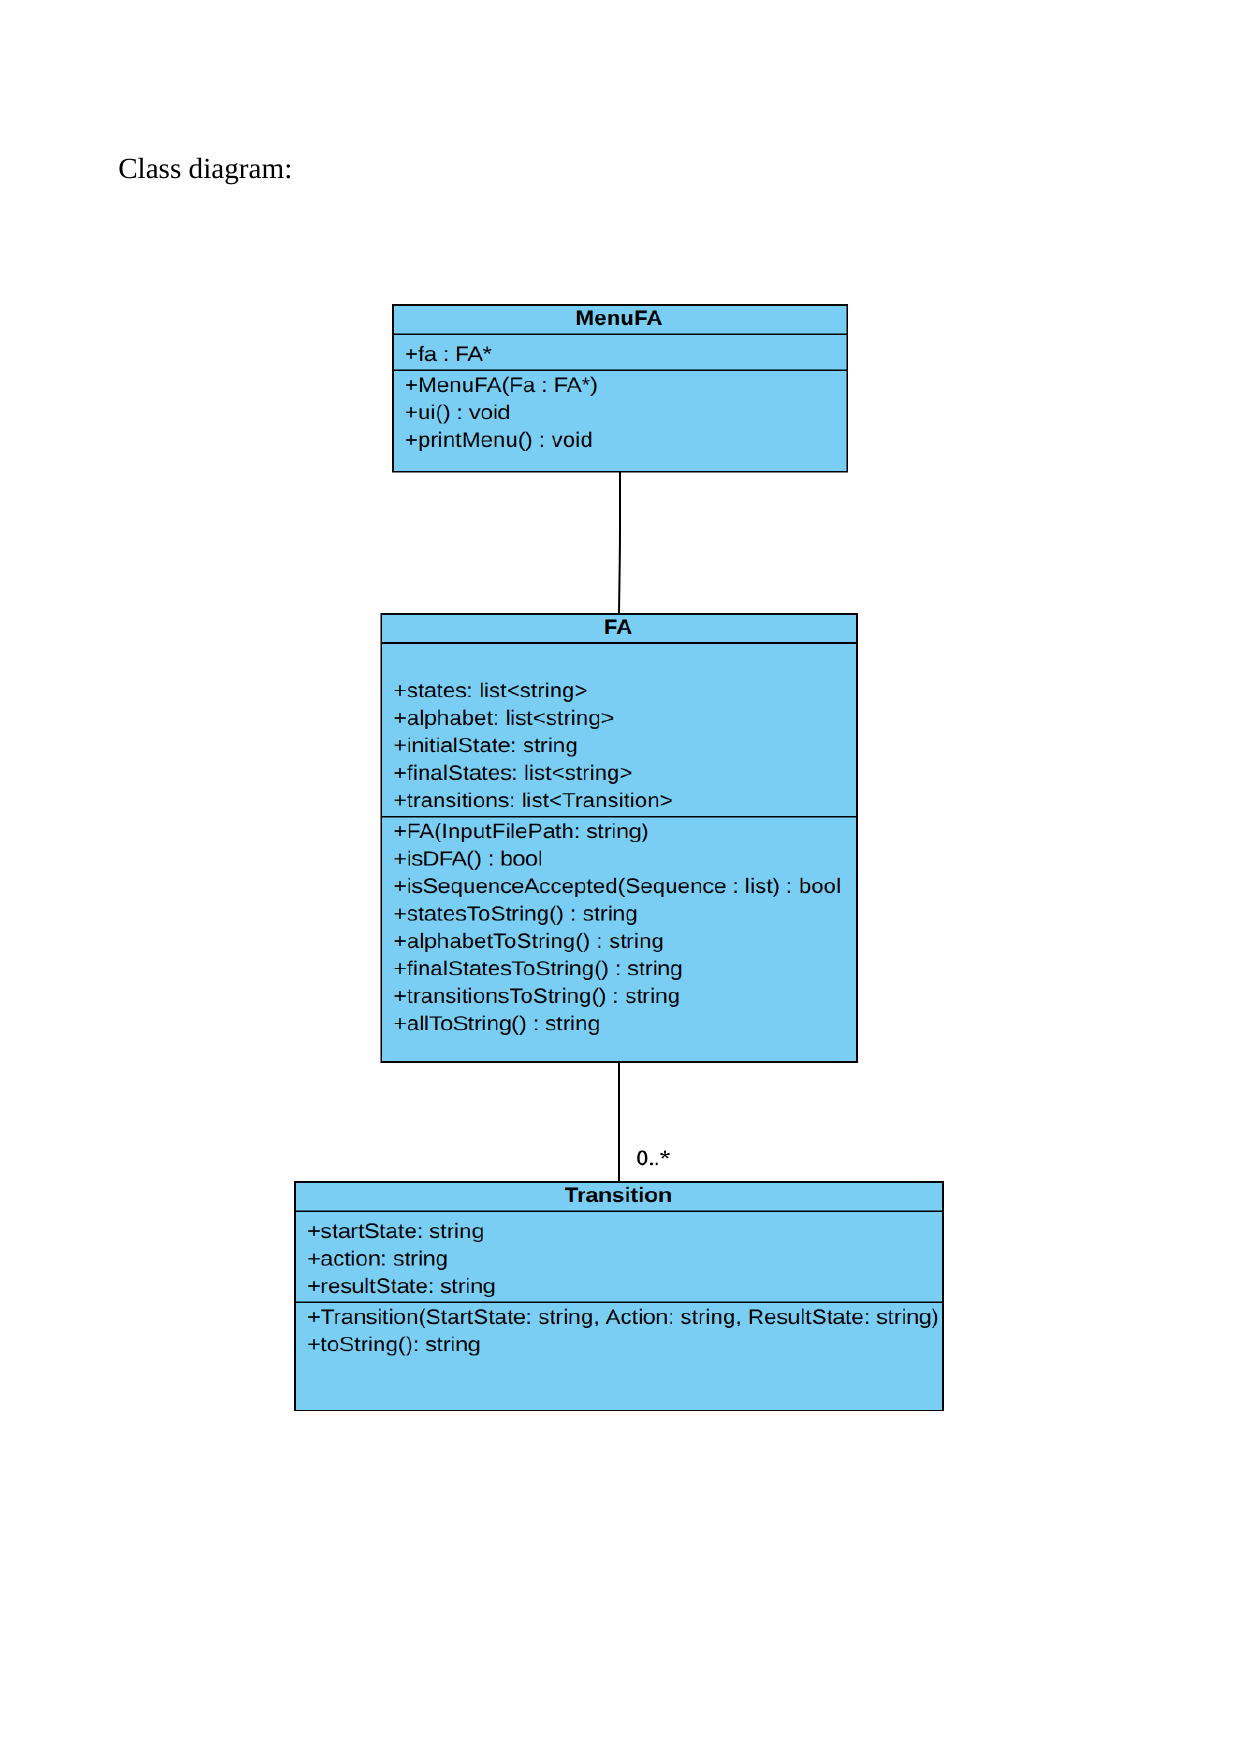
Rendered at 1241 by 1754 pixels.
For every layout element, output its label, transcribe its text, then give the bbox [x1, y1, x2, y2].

text Class diagram: [118, 152, 1122, 185]
picture [118, 218, 1123, 1586]
